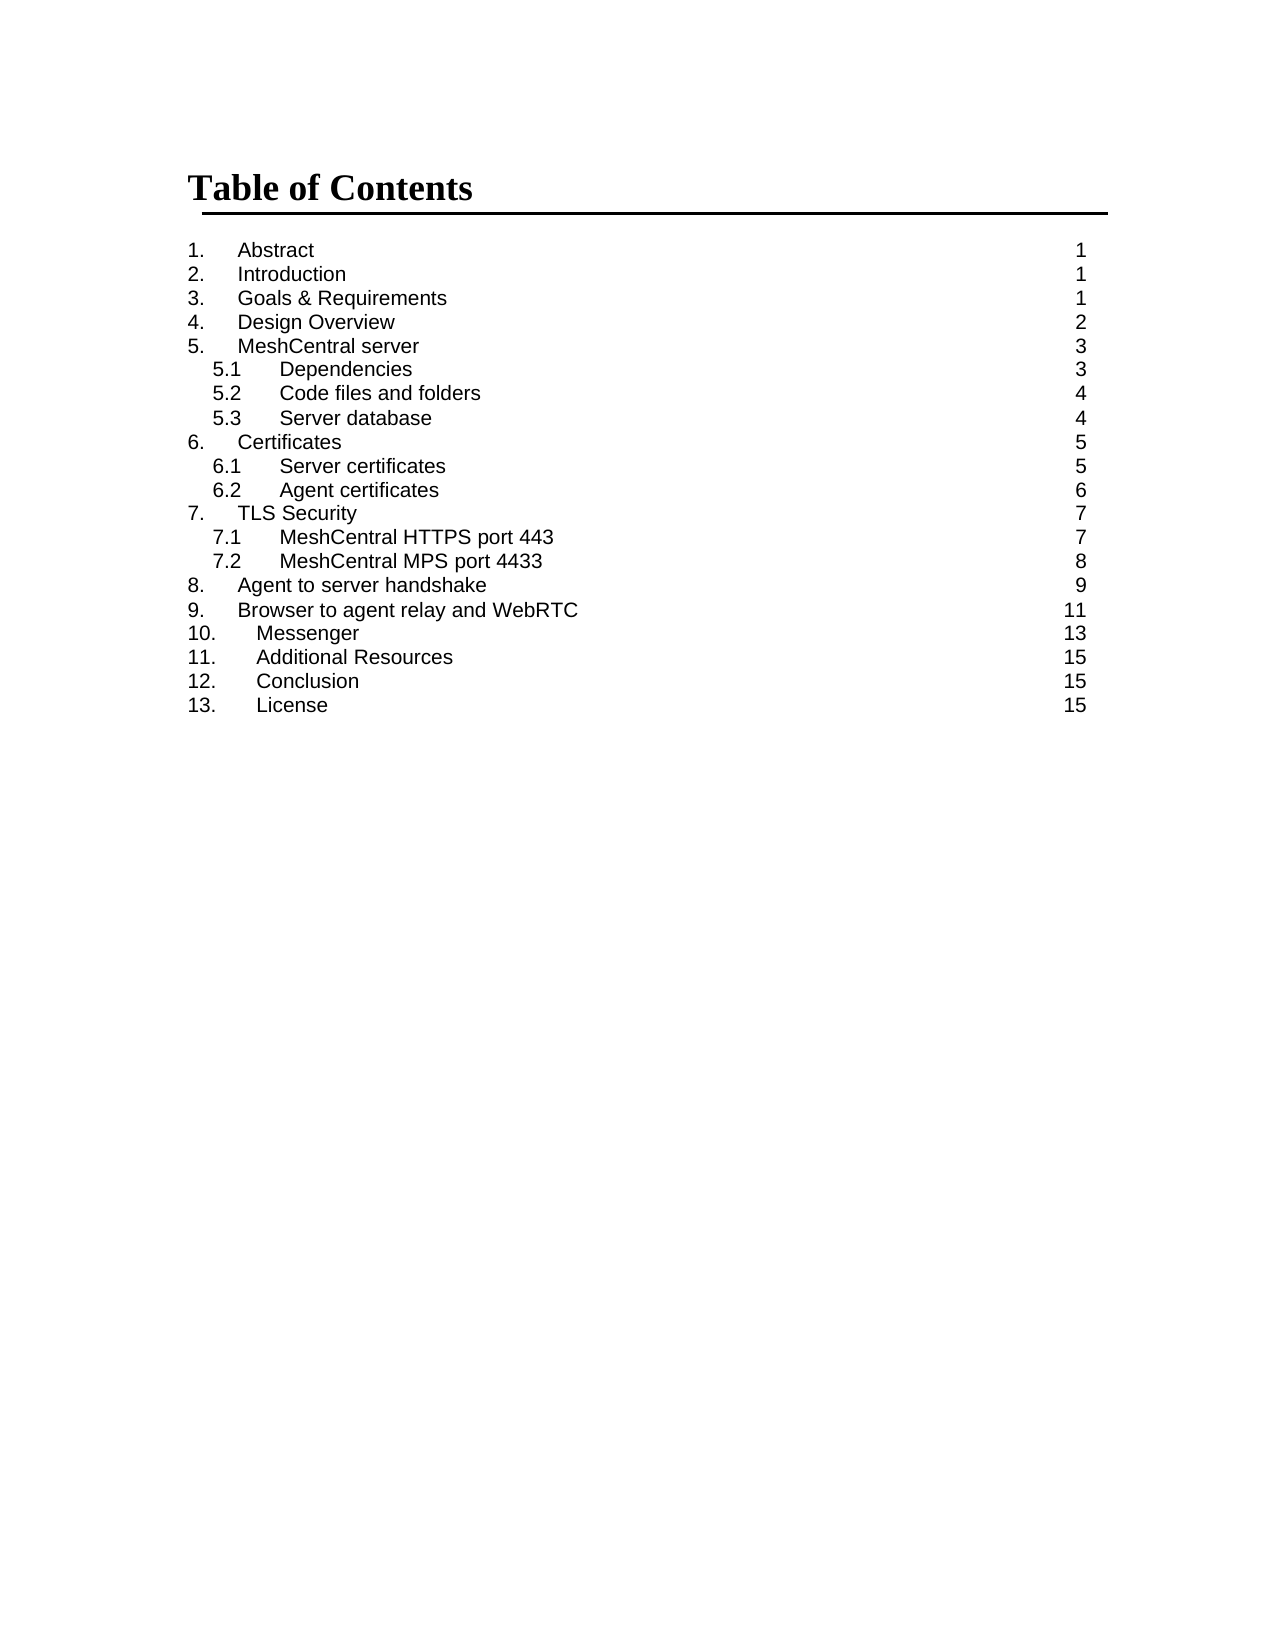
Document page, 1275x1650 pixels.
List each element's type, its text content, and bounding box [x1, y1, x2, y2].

list Design Overview 2 [187, 310, 1127, 334]
list Goals & Requirements 1 [187, 286, 1127, 310]
list Server certificates 5 [212, 453, 1127, 477]
list Additional Resources 15 [187, 645, 1127, 669]
text Table of Contents [187, 166, 1127, 209]
list MeshCentral server 3 [187, 334, 1127, 358]
list Abstract 1 [187, 238, 1127, 262]
list Messenger 13 [187, 621, 1127, 645]
list License 15 [187, 693, 1127, 717]
list Dependencies 3 [212, 358, 1127, 382]
list Browser to agent relay and WebRTC 11 [187, 597, 1127, 621]
list Introduction 1 [187, 262, 1127, 286]
list MeshCentral HTTPS port 443 7 [212, 526, 1127, 549]
list Conclusion 15 [187, 669, 1127, 693]
list Certificates 5 [187, 429, 1127, 453]
list MeshCentral MPS port 4433 8 [212, 549, 1127, 573]
list TLS Security 7 [187, 502, 1127, 526]
list Agent to server handshake 9 [187, 573, 1127, 597]
list Agent certificates 6 [212, 478, 1127, 502]
list Server database 4 [212, 406, 1127, 429]
list Code files and folders 4 [212, 382, 1127, 406]
